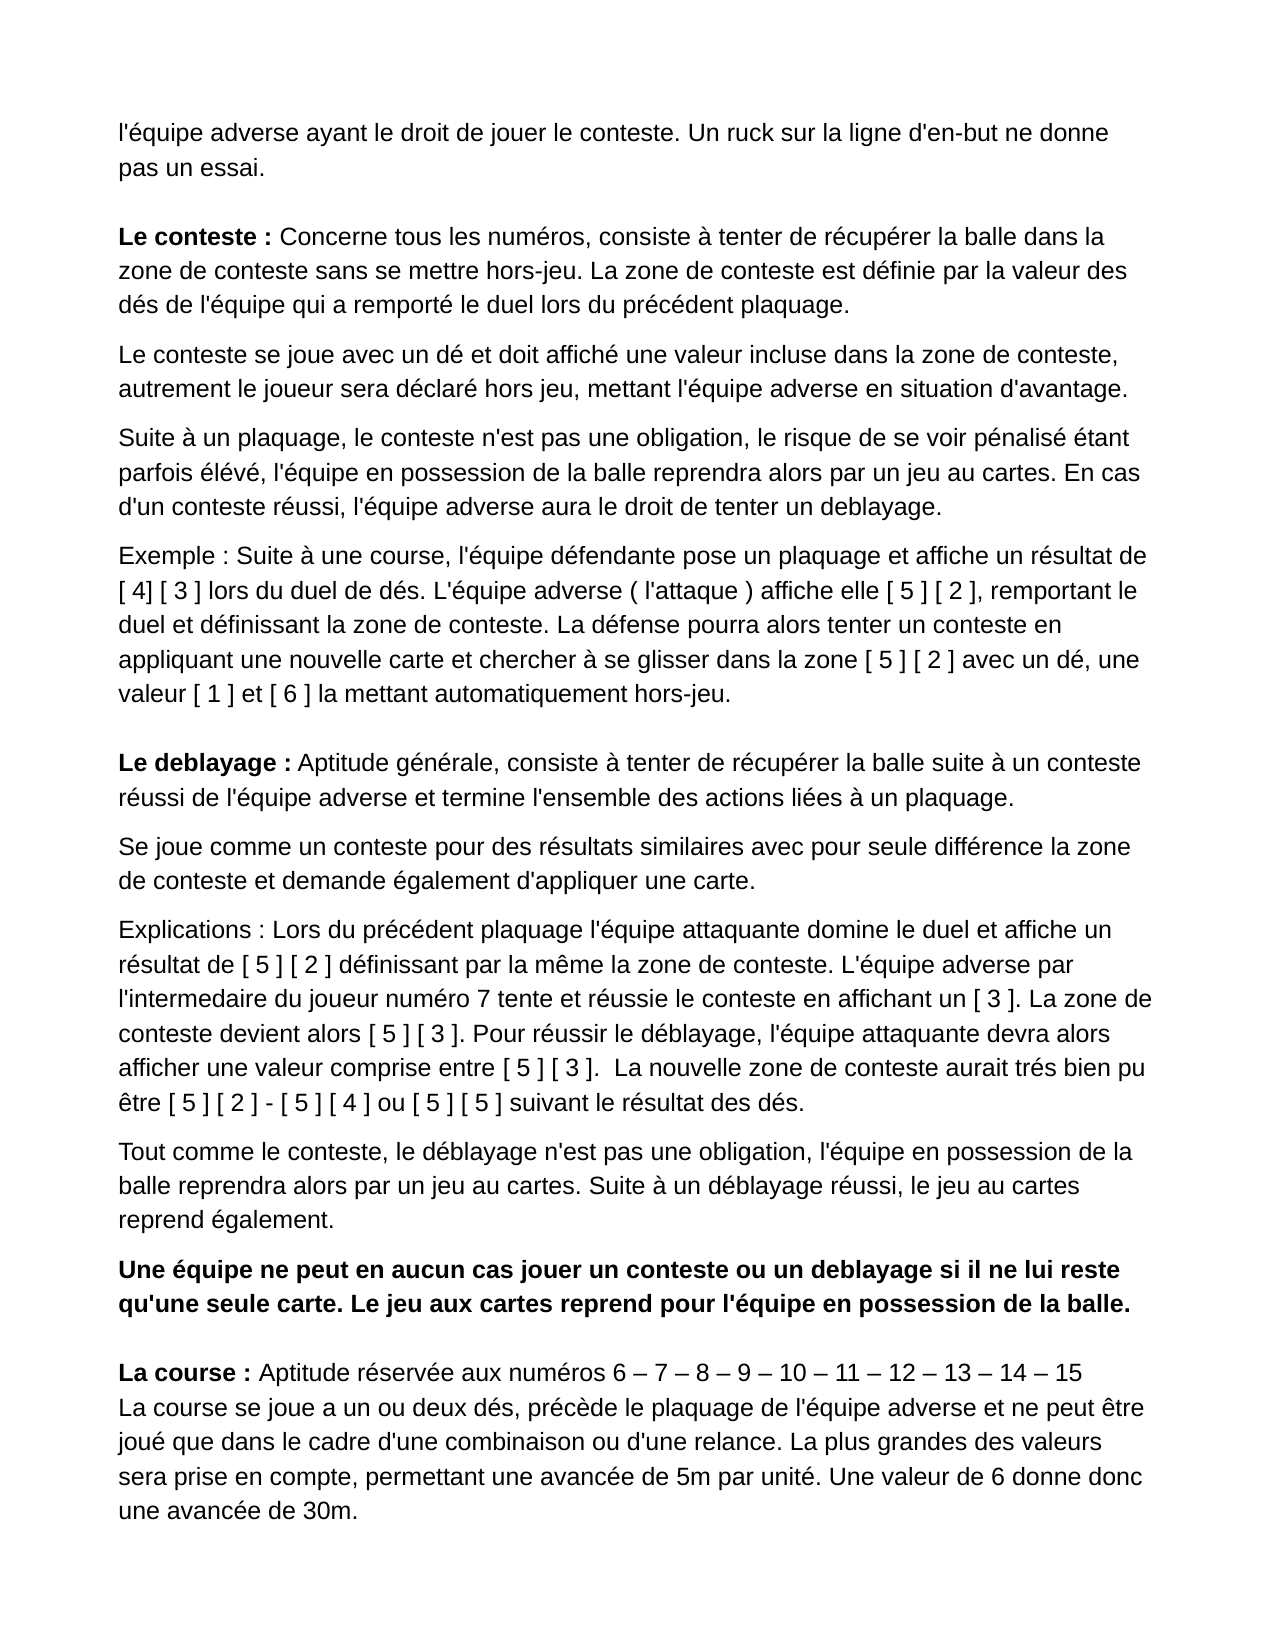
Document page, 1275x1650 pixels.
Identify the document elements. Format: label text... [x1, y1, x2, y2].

text Tout comme le conteste, le déblayage n'est pas une obligation, l'équipe en possession de la balle reprendra alors par un jeu au cartes. Suite à un déblayage réussi, le jeu au cartes reprend également. [118, 1137, 1157, 1234]
text Suite à un plaquage, le conteste n'est pas une obligation, le risque de se voir pénalisé étant parfois élévé, l'équipe en possession de la balle reprendra alors par un jeu au cartes. En cas d'un conteste réussi, l'équipe adverse aura le droit de tenter un deblayage. [118, 423, 1157, 521]
text Se joue comme un conteste pour des résultats similaires avec pour seule différence la zone de conteste et demande également d'appliquer une carte. [118, 832, 1157, 895]
text Exemple : Suite à une course, l'équipe défendante pose un plaquage et affiche un résultat de [ 4] [ 3 ] lors du duel de dés. L'équipe adverse ( l'attaque ) affiche elle [ 5 ] [ 2 ], remportant le duel et définissant la zone de conteste. La défense pourra alors tenter un conteste en appliquant une nouvelle carte et chercher à se glisser dans la zone [ 5 ] [ 2 ] avec un dé, une valeur [ 1 ] et [ 6 ] la mettant automatiquement hors-jeu. Le deblayage : Aptitude générale, consiste à tenter de récupérer la balle suite à un conteste réussi de l'équipe adverse et termine l'ensemble des actions liées à un plaquage. [118, 541, 1157, 811]
text Explications : Lors du précédent plaquage l'équipe attaquante domine le duel et affiche un résultat de [ 5 ] [ 2 ] définissant par la même la zone de conteste. L'équipe adverse par l'intermedaire du joueur numéro 7 tente et réussie le conteste en affichant un [ 3 ]. La zone de conteste devient alors [ 5 ] [ 3 ]. Pour réussir le déblayage, l'équipe attaquante devra alors afficher une valeur comprise entre [ 5 ] [ 3 ]. La nouvelle zone de conteste aurait trés bien pu être [ 5 ] [ 2 ] - [ 5 ] [ 4 ] ou [ 5 ] [ 5 ] suivant le résultat des dés. [118, 915, 1157, 1116]
text Une équipe ne peut en aucun cas jouer un conteste ou un deblayage si il ne lui reste qu'une seule carte. Le jeu aux cartes reprend pour l'équipe en possession de la balle. La course : Aptitude réservée aux numéros 6 – 7 – 8 – 9 – 10 – 11 – 12 – 13 – 14 – 15 La course se joue a un ou deux dés, précède le plaquage de l'équipe adverse et ne peut être joué que dans le cadre d'une combinaison ou d'une relance. La plus grandes des valeurs sera prise en compte, permettant une avancée de 5m par unité. Une valeur de 6 donne donc une avancée de 30m. [118, 1254, 1157, 1525]
text Le conteste se joue avec un dé et doit affiché une valeur incluse dans la zone de conteste, autrement le joueur sera déclaré hors jeu, mettant l'équipe adverse en situation d'avantage. [118, 339, 1157, 403]
text l'équipe adverse ayant le droit de jouer le conteste. Un ruck sur la ligne d'en-but ne donne pas un essai. Le conteste : Concerne tous les numéros, consiste à tenter de récupérer la balle dans la zone de conteste sans se mettre hors-jeu. La zone de conteste est définie par la valeur des dés de l'équipe qui a remporté le duel lors du précédent plaquage. [118, 118, 1157, 319]
